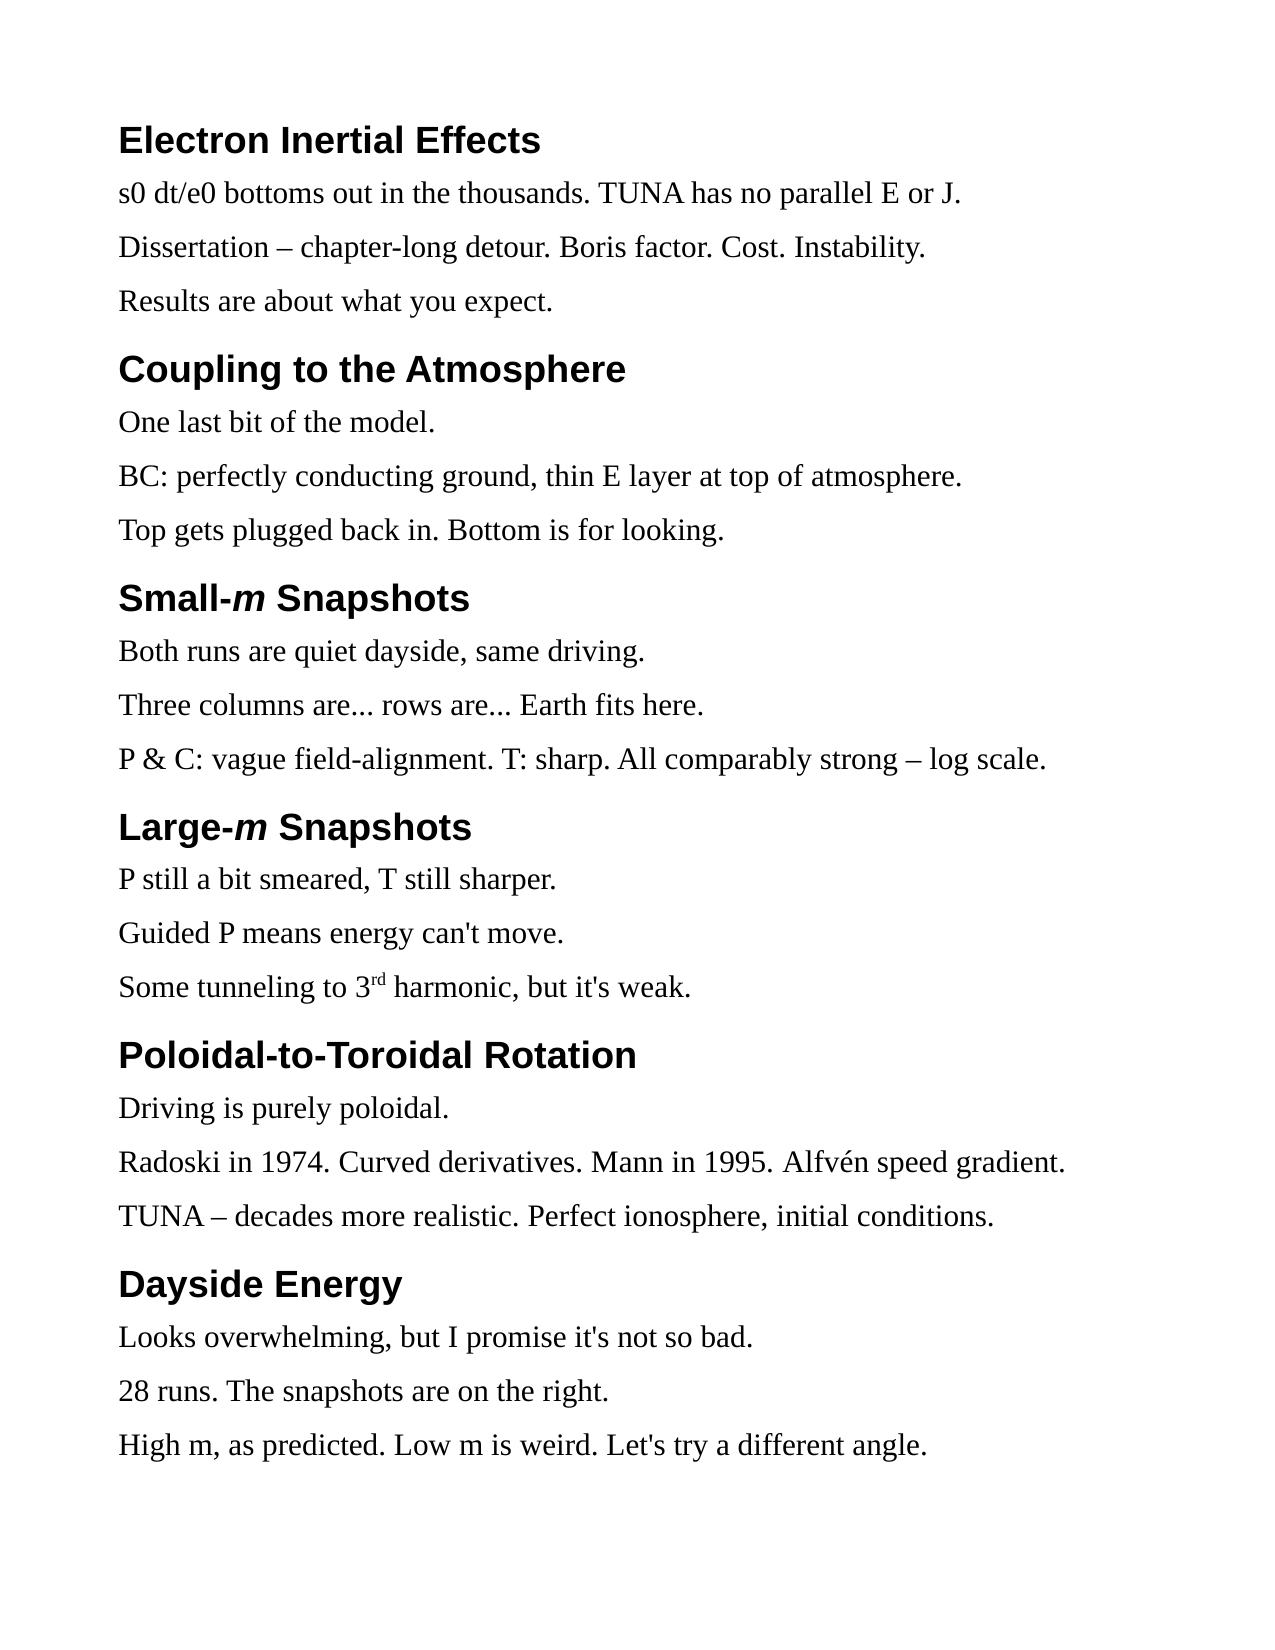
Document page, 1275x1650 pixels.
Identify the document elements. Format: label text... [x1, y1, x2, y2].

text High m, as predicted. Low m is weird. Let's try a different angle. [118, 1426, 1157, 1462]
text P & C: vague field-alignment. T: sharp. All comparably strong – log scale. [118, 740, 1157, 776]
text Looks overwhelming, but I promise it's not so bad. [118, 1318, 1157, 1354]
text Both runs are quiet dayside, same driving. [118, 632, 1157, 668]
subtitle Dayside Energy [118, 1262, 1157, 1306]
subtitle Large-m Snapshots [118, 804, 1157, 848]
text Some tunneling to 3rd harmonic, but it's weak. [118, 969, 1157, 1004]
subtitle Small-m Snapshots [118, 576, 1157, 619]
text Radoski in 1974. Curved derivatives. Mann in 1995. Alfvén speed gradient. [118, 1143, 1157, 1179]
text BC: perfectly conducting ground, thin E layer at top of atmosphere. [118, 457, 1157, 493]
text 28 runs. The snapshots are on the right. [118, 1372, 1157, 1408]
text s0 dt/e0 bottoms out in the thousands. TUNA has no parallel E or J. [118, 174, 1157, 210]
text Guided P means energy can't move. [118, 914, 1157, 951]
text Three columns are... rows are... Earth fits here. [118, 686, 1157, 722]
text P still a bit smeared, T still sharper. [118, 861, 1157, 896]
subtitle Coupling to the Atmosphere [118, 347, 1157, 391]
text Top gets plugged back in. Bottom is for looking. [118, 511, 1157, 547]
text Results are about what you expect. [118, 282, 1157, 318]
text One last bit of the model. [118, 403, 1157, 439]
subtitle Poloidal-to-Toroidal Rotation [118, 1033, 1157, 1077]
text Dissertation – chapter-long detour. Boris factor. Cost. Instability. [118, 228, 1157, 264]
text TUNA – decades more realistic. Perfect ionosphere, initial conditions. [118, 1197, 1157, 1233]
subtitle Electron Inertial Effects [118, 118, 1157, 162]
text Driving is purely poloidal. [118, 1089, 1157, 1125]
